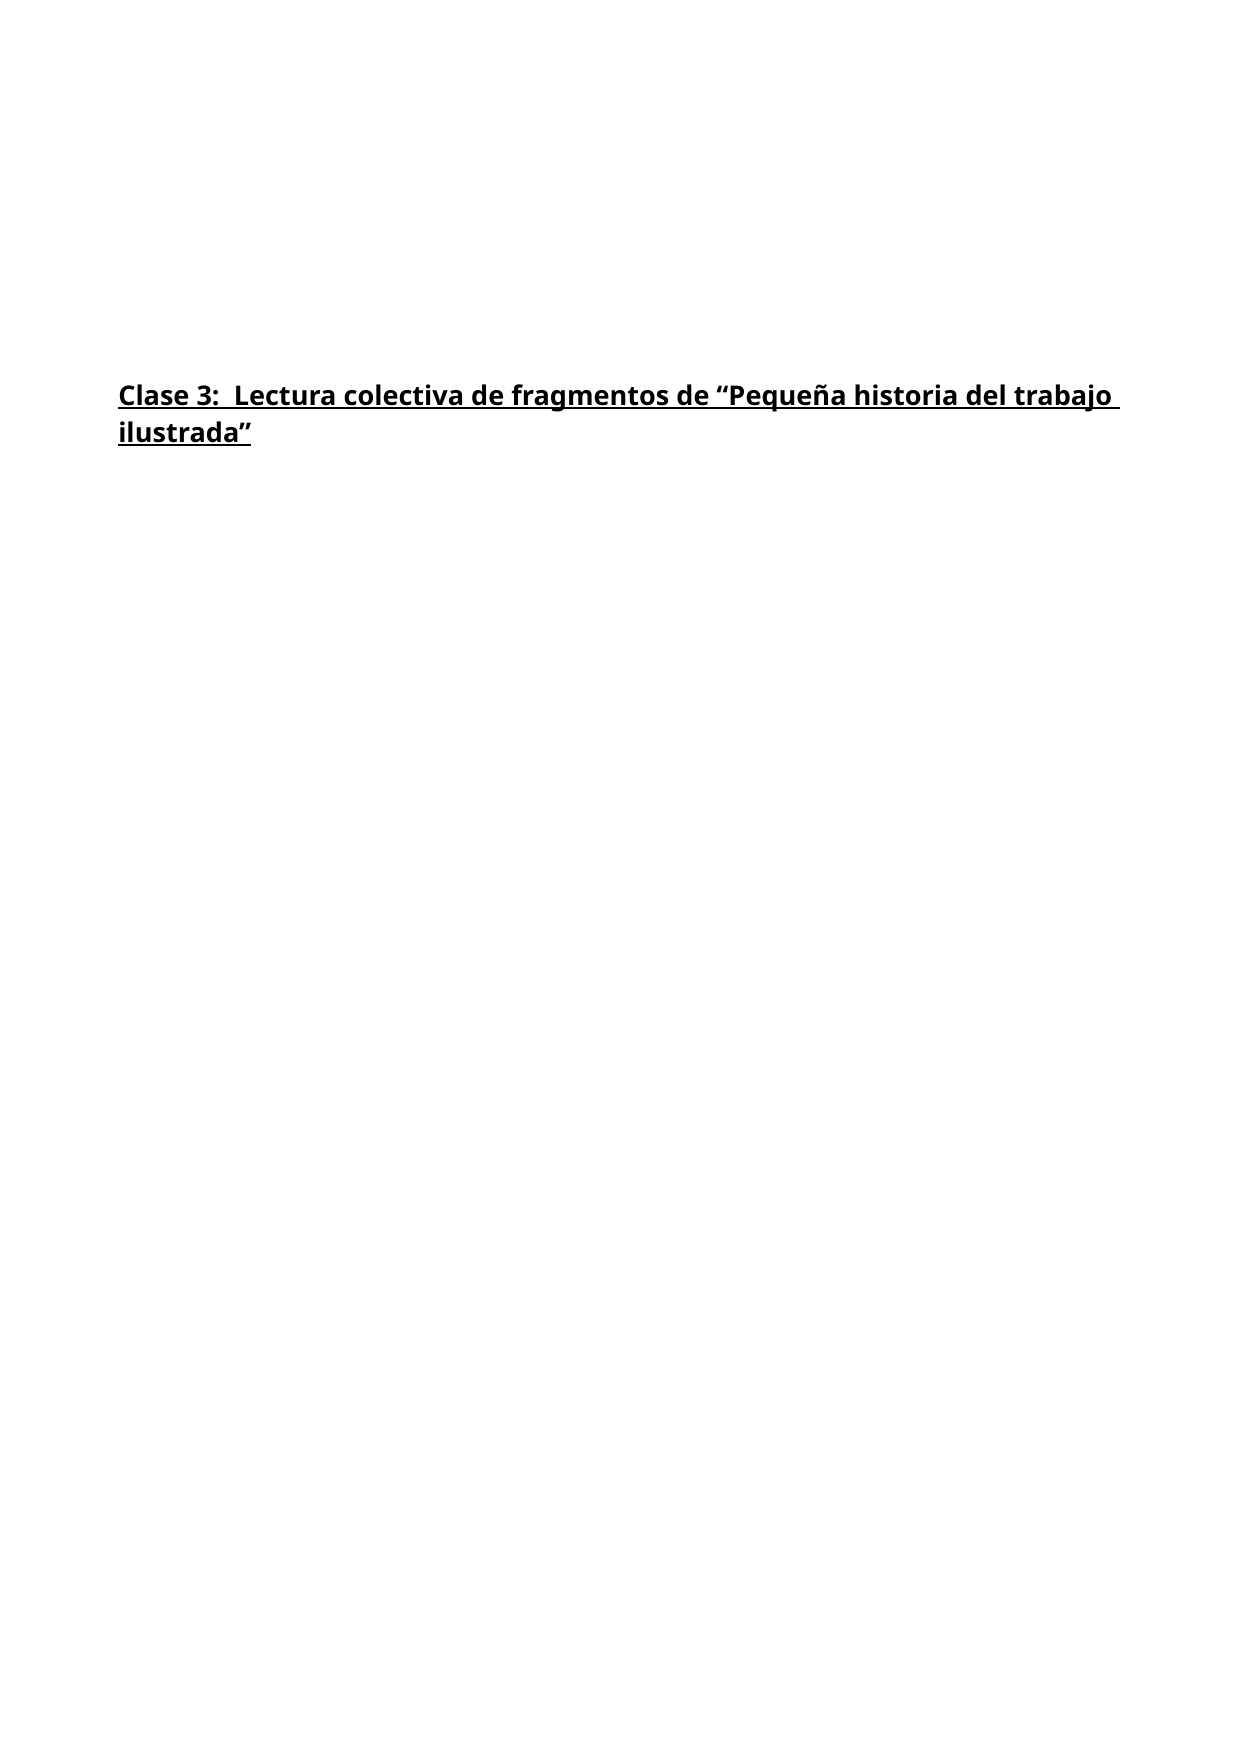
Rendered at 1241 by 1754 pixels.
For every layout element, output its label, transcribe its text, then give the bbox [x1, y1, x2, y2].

text Clase 3: Lectura colectiva de fragmentos de “Pequeña historia del trabajo ilustrada” [118, 376, 1122, 450]
